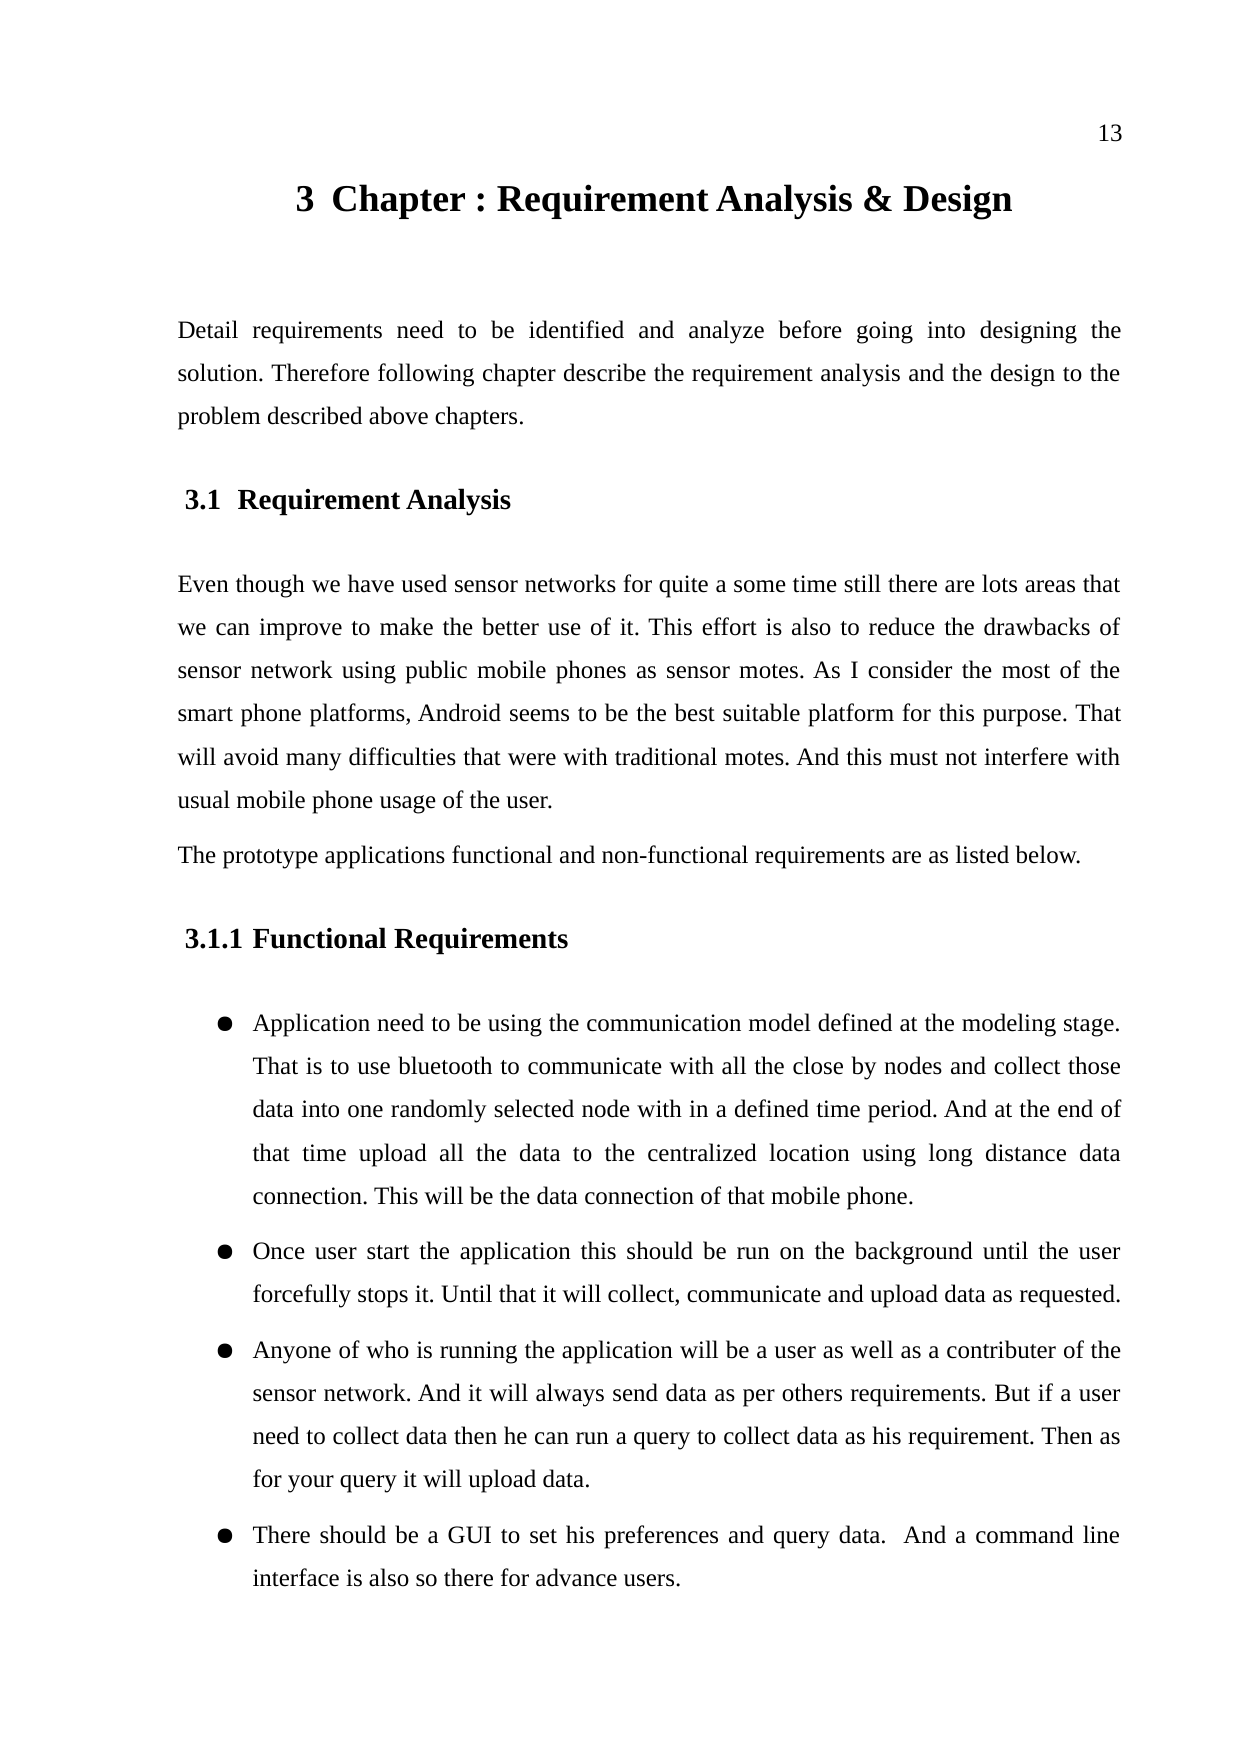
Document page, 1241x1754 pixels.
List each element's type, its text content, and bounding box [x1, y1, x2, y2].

text Detail requirements need to be identified and analyze before going into designing the solution. Therefore following chapter describe the requirement analysis and the design to the problem described above chapters. [177, 315, 1122, 430]
subtitle Chapter : Requirement Analysis & Design [177, 176, 1122, 220]
list There should be a GUI to set his preferences and query data. And a command line interface is also so there for advance users. [215, 1520, 1122, 1592]
list Anyone of who is running the application will be a user as well as a contributer of the sensor network. And it will always send data as per others requirements. But if a user need to collect data then he can run a query to collect data as his requirement. Then as for your query it will upload data. [215, 1335, 1122, 1493]
text Even though we have used sensor networks for quite a some time still there are lots areas that we can improve to make the better use of it. This effort is also to reduce the drawbacks of sensor network using public mobile phones as sensor motes. As I consider the most of the smart phone platforms, Android seems to be the best suitable platform for this purpose. That will avoid many difficulties that were with traditional motes. And this must not interfere with usual mobile phone usage of the user. [177, 569, 1122, 813]
list Once user start the application this should be run on the background until the user forcefully stops it. Until that it will collect, communicate and upload data as requested. [215, 1236, 1122, 1308]
text The prototype applications functional and non-functional requirements are as listed below. [177, 840, 1122, 869]
subtitle Requirement Analysis [177, 482, 1122, 515]
subtitle Functional Requirements [177, 921, 1122, 954]
list Application need to be using the communication model defined at the modeling stage. That is to use bluetooth to communicate with all the close by nodes and collect those data into one randomly selected node with in a defined time period. And at the end of that time upload all the data to the centralized location using long distance data connection. This will be the data connection of that mobile phone. [215, 1008, 1122, 1209]
